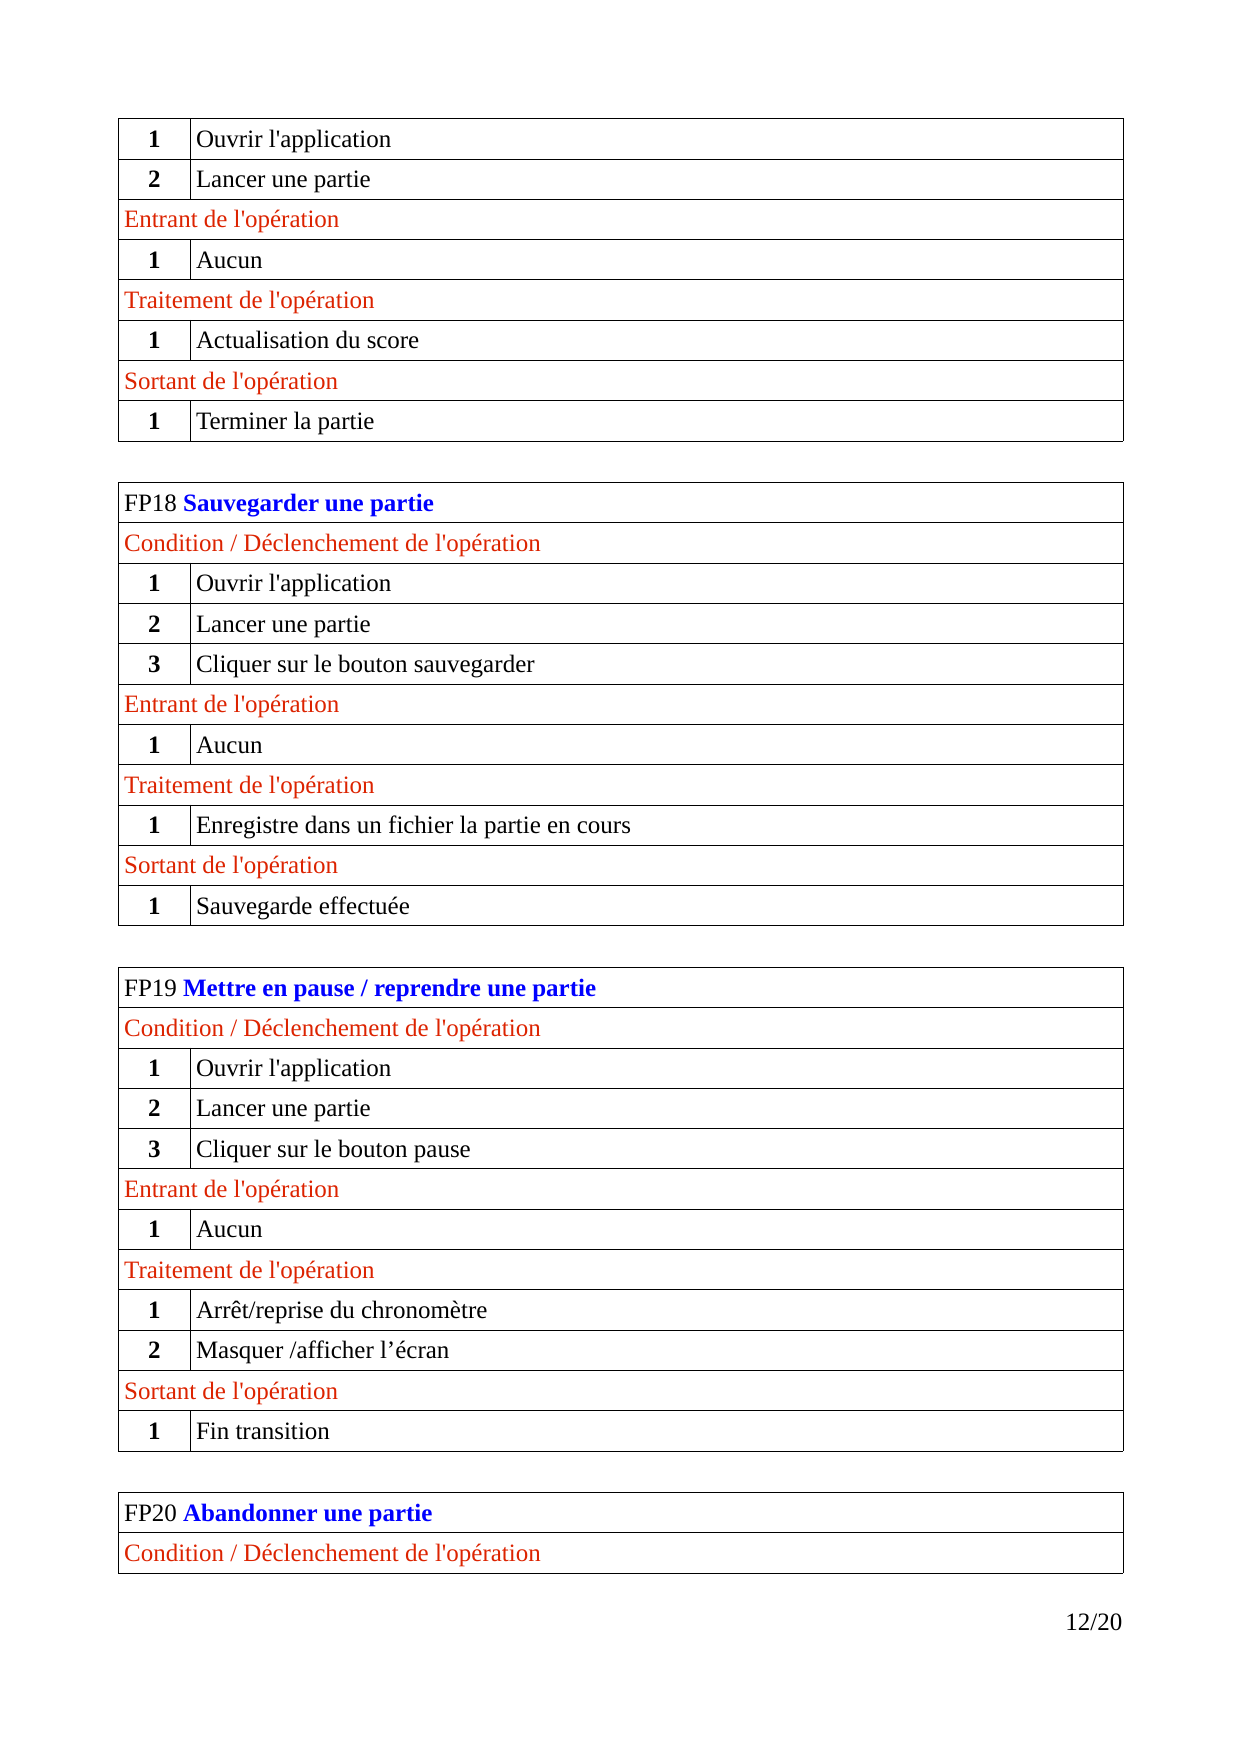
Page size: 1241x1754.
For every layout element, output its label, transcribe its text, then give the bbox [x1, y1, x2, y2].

table_cell Actualisation du score [191, 321, 1123, 360]
table_cell Fin transition [191, 1411, 1123, 1451]
table_cell Condition / Déclenchement de l'opération [119, 1008, 1123, 1047]
table_cell Sortant de l'opération [119, 1371, 1123, 1410]
table_header FP20 Abandonner une partie [119, 1493, 1123, 1532]
table_cell Aucun [191, 1210, 1123, 1249]
table_cell 1 [119, 321, 190, 360]
table_cell Cliquer sur le bouton pause [191, 1129, 1123, 1168]
table_cell Traitement de l'opération [119, 1250, 1123, 1289]
table_cell 1 [119, 401, 190, 441]
table_cell Entrant de l'opération [119, 200, 1123, 239]
table_cell Traitement de l'opération [119, 280, 1123, 320]
table_cell Lancer une partie [191, 1089, 1123, 1128]
table_cell Sortant de l'opération [119, 846, 1123, 885]
table_cell Sortant de l'opération [119, 361, 1123, 400]
table_cell Ouvrir l'application [191, 1049, 1123, 1088]
table_cell Traitement de l'opération [119, 765, 1123, 804]
table_cell Aucun [191, 240, 1123, 279]
table_cell Condition / Déclenchement de l'opération [119, 1533, 1123, 1572]
table_cell 1 [119, 1411, 190, 1451]
table_header FP19 Mettre en pause / reprendre une partie [119, 968, 1123, 1007]
table_cell Enregistre dans un fichier la partie en cours [191, 806, 1123, 845]
table_cell Entrant de l'opération [119, 685, 1123, 724]
table_cell 1 [119, 886, 190, 925]
table_cell 1 [119, 1290, 190, 1329]
table_cell Aucun [191, 725, 1123, 764]
table_cell Lancer une partie [191, 160, 1123, 199]
table_cell Entrant de l'opération [119, 1169, 1123, 1209]
table_cell Masquer /afficher l’écran [191, 1331, 1123, 1370]
table_cell 1 [119, 725, 190, 764]
table_cell Lancer une partie [191, 604, 1123, 643]
table_cell 1 [119, 1049, 190, 1088]
table_cell Ouvrir l'application [191, 564, 1123, 603]
table_cell 2 [119, 1089, 190, 1128]
table_header FP18 Sauvegarder une partie [119, 483, 1123, 522]
table_cell Ouvrir l'application [191, 119, 1123, 158]
table_cell 3 [119, 644, 190, 683]
table_cell Arrêt/reprise du chronomètre [191, 1290, 1123, 1329]
table_cell 1 [119, 119, 190, 158]
table_cell 1 [119, 564, 190, 603]
table_cell 1 [119, 1210, 190, 1249]
table_cell Cliquer sur le bouton sauvegarder [191, 644, 1123, 683]
table_cell 3 [119, 1129, 190, 1168]
table_cell 1 [119, 806, 190, 845]
table_cell Terminer la partie [191, 401, 1123, 441]
table_cell 1 [119, 240, 190, 279]
table_cell 2 [119, 1331, 190, 1370]
table_cell 2 [119, 604, 190, 643]
table_cell Condition / Déclenchement de l'opération [119, 523, 1123, 563]
table_cell 2 [119, 160, 190, 199]
table_cell Sauvegarde effectuée [191, 886, 1123, 925]
